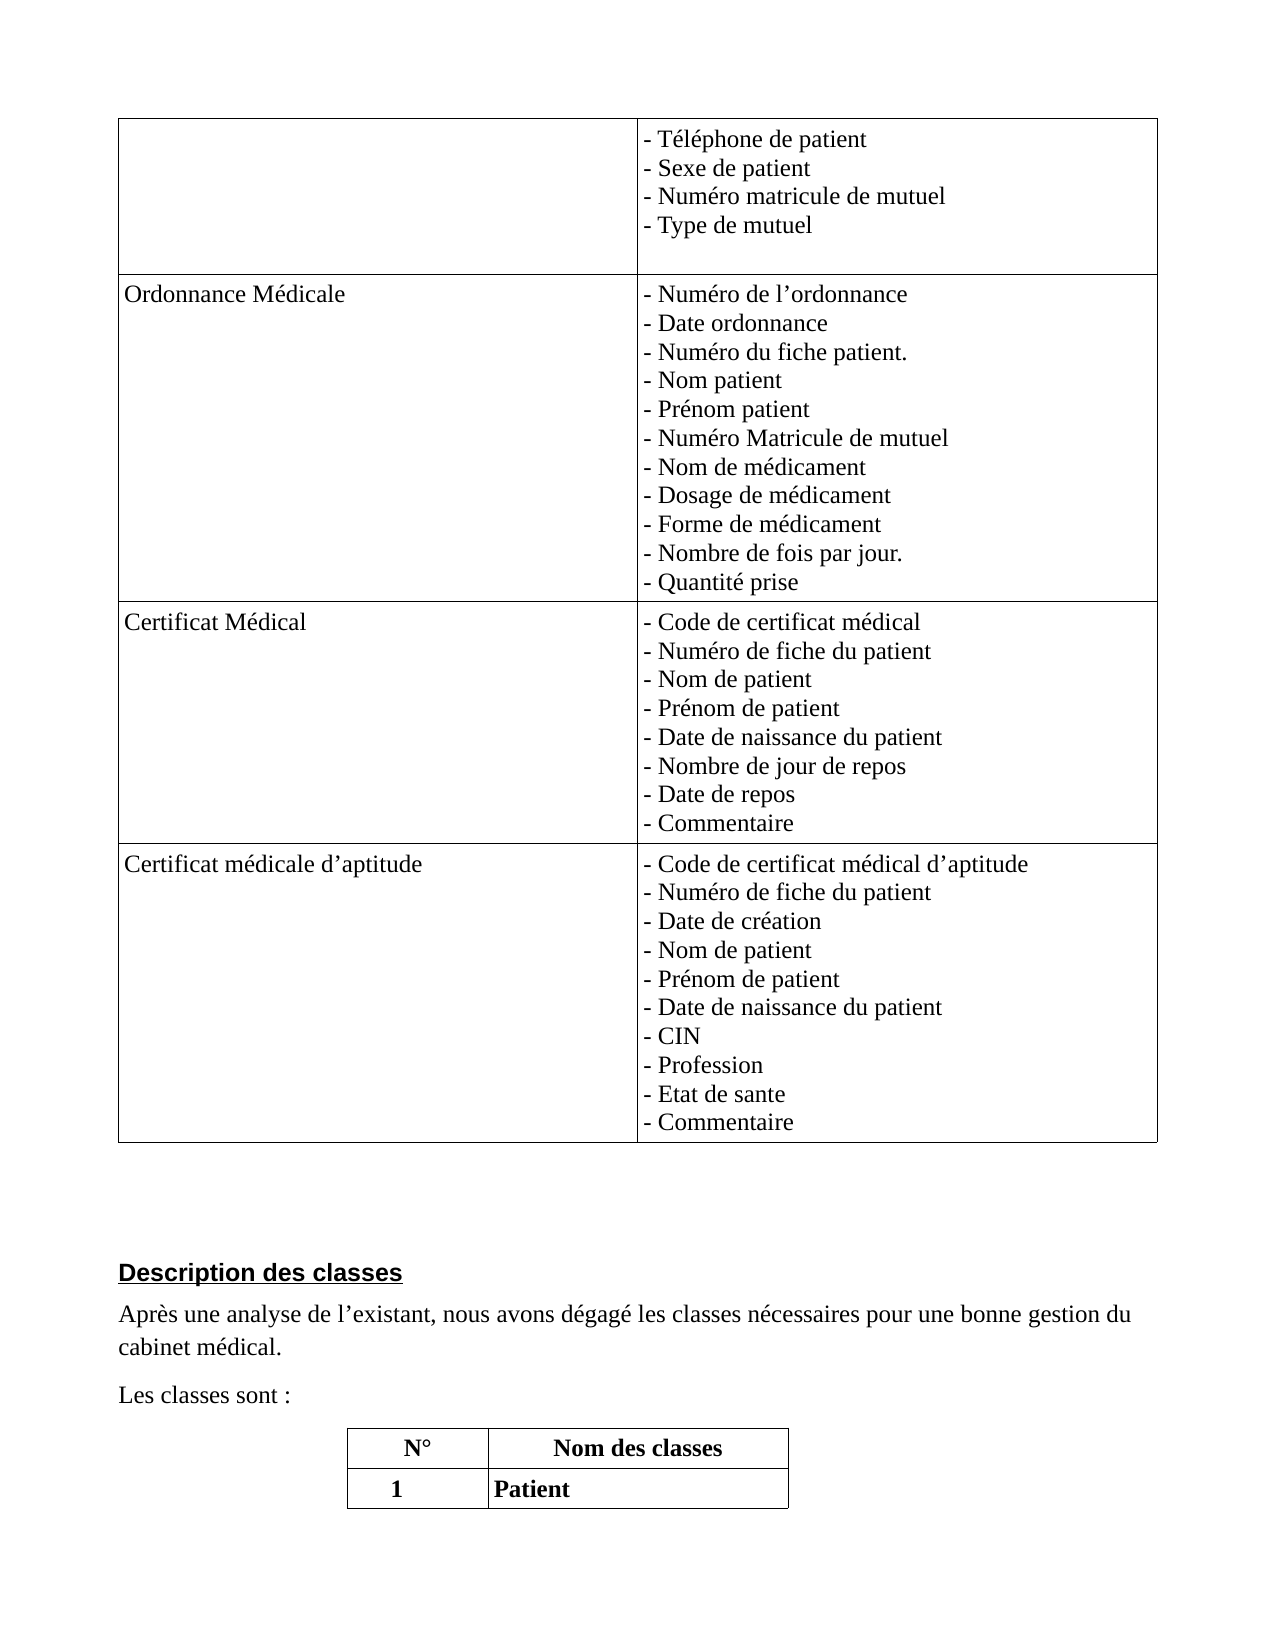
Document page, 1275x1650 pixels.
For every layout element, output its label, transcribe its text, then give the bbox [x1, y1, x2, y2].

table_cell [348, 1469, 488, 1508]
table_cell Ordonnance Médicale [119, 275, 637, 601]
table_cell Patient [489, 1469, 788, 1508]
subtitle Description des classes [118, 1258, 1157, 1287]
table_header N° [348, 1429, 488, 1468]
table_cell - Code de certificat médical - Numéro de fiche du patient - Nom de patient - Prénom de patient - Date de naissance du patient - Nombre de jour de repos - Date de repos - Commentaire [638, 602, 1157, 843]
table_cell - Numéro de l’ordonnance - Date ordonnance - Numéro du fiche patient. - Nom patient - Prénom patient - Numéro Matricule de mutuel - Nom de médicament - Dosage de médicament - Forme de médicament - Nombre de fois par jour. - Quantité prise [638, 275, 1157, 601]
table_header Nom des classes [489, 1429, 788, 1468]
table_cell Certificat médicale d’aptitude [119, 844, 637, 1142]
table_cell Certificat Médical [119, 602, 637, 843]
text Après une analyse de l’existant, nous avons dégagé les classes nécessaires pour une bonne gestion du cabinet médical. [118, 1299, 1157, 1361]
table_cell - Code de certificat médical d’aptitude - Numéro de fiche du patient - Date de création - Nom de patient - Prénom de patient - Date de naissance du patient - CIN - Profession - Etat de sante - Commentaire [638, 844, 1157, 1142]
text Les classes sont : [118, 1380, 1157, 1409]
table_cell [119, 119, 637, 273]
table_cell - Téléphone de patient - Sexe de patient - Numéro matricule de mutuel - Type de mutuel [638, 119, 1157, 273]
